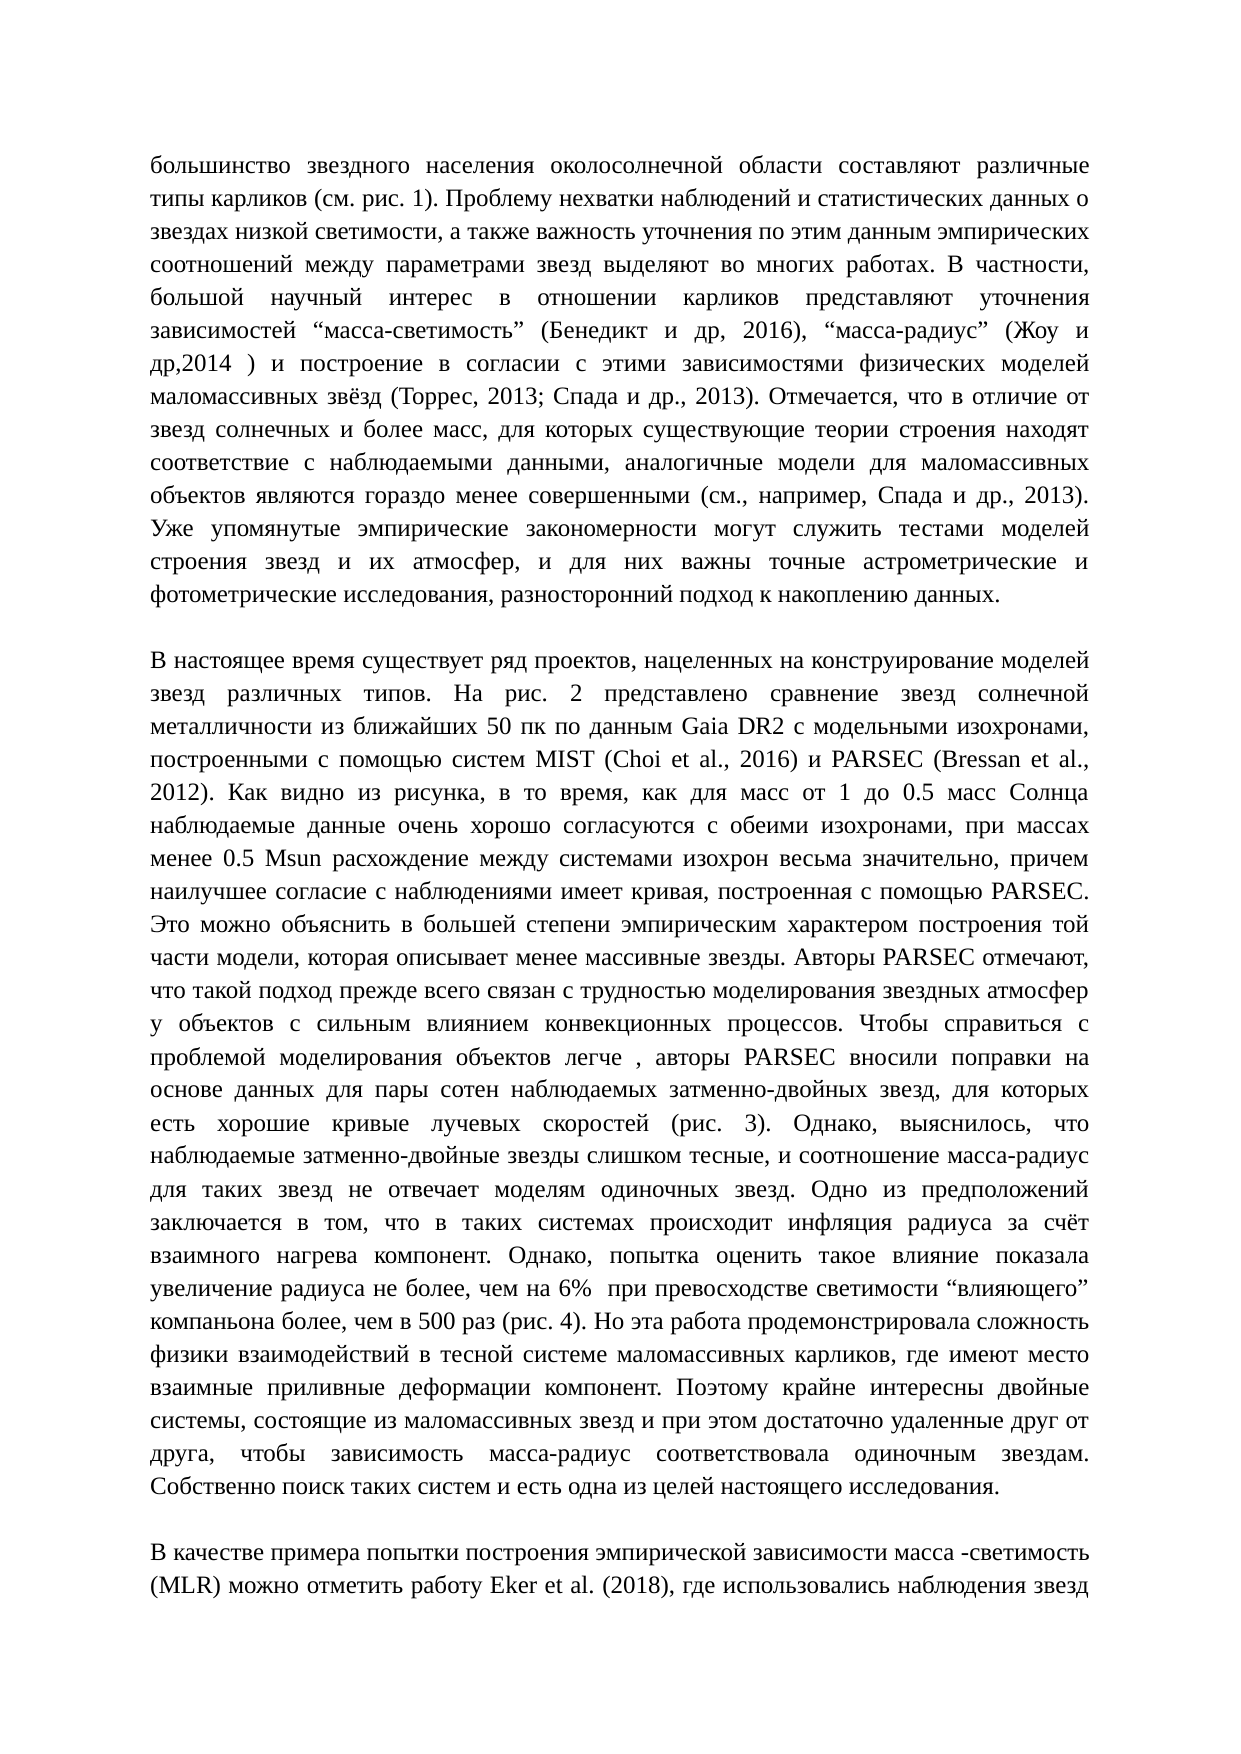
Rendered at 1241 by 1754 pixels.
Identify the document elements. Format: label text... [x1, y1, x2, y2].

text В настоящее время существует ряд проектов, нацеленных на конструирование моделей звезд различных типов. На рис. 2 представлено сравнение звезд солнечной металличности из ближайших 50 пк по данным Gaia DR2 c модельными изохронами, построенными с помощью систем MIST (Choi et al., 2016) и PARSEC (Bressan et al., 2012). Как видно из рисунка, в то время, как для масс от 1 до 0.5 масс Солнца наблюдаемые данные очень хорошо согласуются с обеими изохронами, при массах менее 0.5 Msun расхождение между системами изохрон весьма значительно, причем наилучшее согласие с наблюдениями имеет кривая, построенная с помощью PARSEC. Это можно объяснить в большей степени эмпирическим характером построения той части модели, которая описывает менее массивные звезды. Авторы PARSEC отмечают, что такой подход прежде всего связан с трудностью моделирования звездных атмосфер у объектов с сильным влиянием конвекционных процессов. Чтобы справиться с проблемой моделирования объектов легче , авторы PARSEC вносили поправки на основе данных для пары сотен наблюдаемых затменно-двойных звезд, для которых есть хорошие кривые лучевых скоростей (рис. 3). Однако, выяснилось, что наблюдаемые затменно-двойные звезды слишком тесные, и соотношение масса-радиус для таких звезд не отвечает моделям одиночных звезд. Одно из предположений заключается в том, что в таких системах происходит инфляция радиуса за счёт взаимного нагрева компонент. Однако, попытка оценить такое влияние показала увеличение радиуса не более, чем на 6% при превосходстве светимости “влияющего” компаньона более, чем в 500 раз (рис. 4). Но эта работа продемонстрировала сложность физики взаимодействий в тесной системе маломассивных карликов, где имеют место взаимные приливные деформации компонент. Поэтому крайне интересны двойные системы, состоящие из маломассивных звезд и при этом достаточно удаленные друг от друга, чтобы зависимость масса-радиус соответствовала одиночным звездам. Собственно поиск таких систем и есть одна из целей настоящего исследования. [150, 645, 1090, 1499]
text В качестве примера попытки построения эмпирической зависимости масса -светимость (MLR) можно отметить работу Eker et al. (2018), где использовались наблюдения звезд [150, 1537, 1090, 1599]
text большинство звездного населения околосолнечной области составляют различные типы карликов (см. рис. 1). Проблему нехватки наблюдений и статистических данных о звездах низкой светимости, а также важность уточнения по этим данным эмпирических соотношений между параметрами звезд выделяют во многих работах. В частности, большой научный интерес в отношении карликов представляют уточнения зависимостей “масса-светимость” (Бенедикт и др, 2016), “масса-радиус” (Жоу и др,2014 ) и построение в согласии с этими зависимостями физических моделей маломассивных звёзд (Торрес, 2013; Спада и др., 2013). Отмечается, что в отличие от звезд солнечных и более масс, для которых существующие теории строения находят соответствие с наблюдаемыми данными, аналогичные модели для маломассивных объектов являются гораздо менее совершенными (см., например, Спада и др., 2013). Уже упомянутые эмпирические закономерности могут служить тестами моделей строения звезд и их атмосфер, и для них важны точные астрометрические и фотометрические исследования, разносторонний подход к накоплению данных. [150, 150, 1090, 608]
